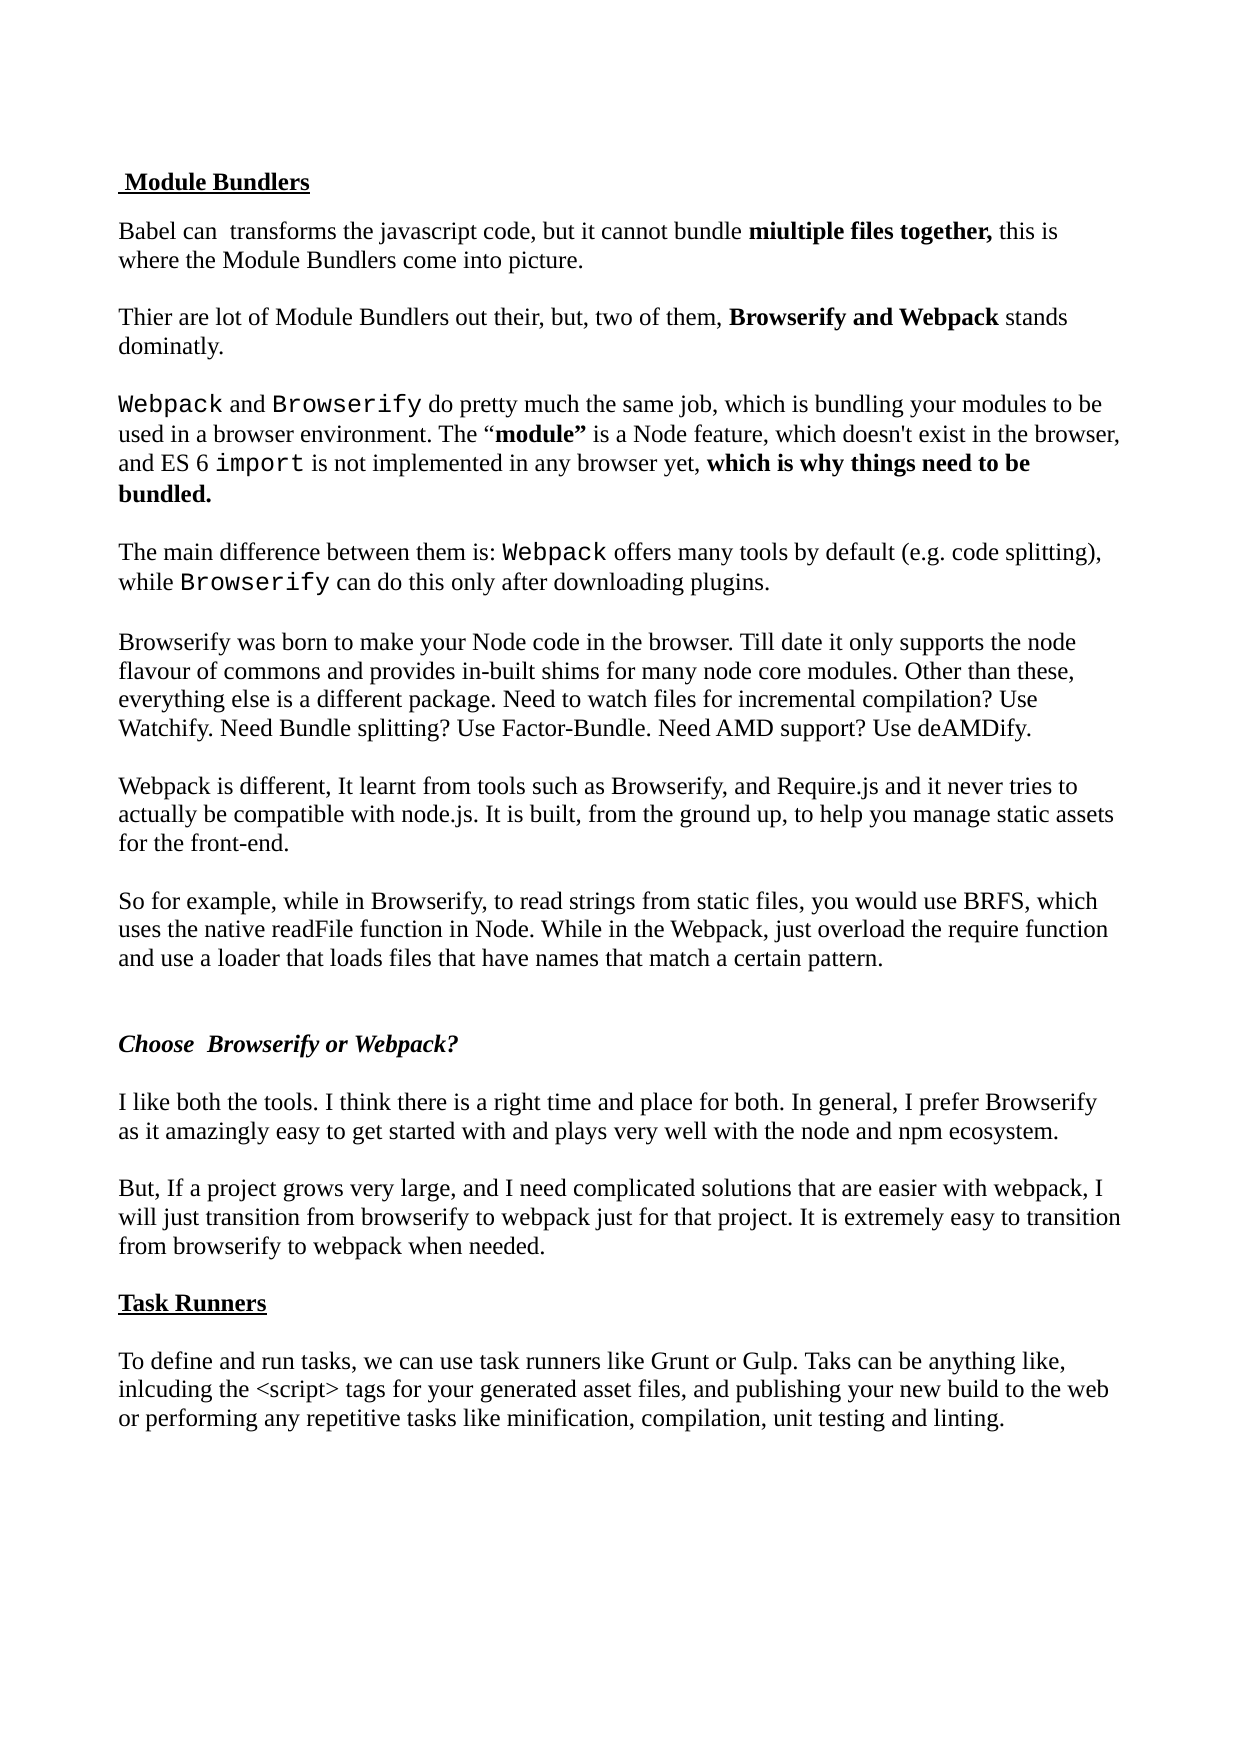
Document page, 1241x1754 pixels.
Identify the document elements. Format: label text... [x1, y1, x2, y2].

text To define and run tasks, we can use task runners like Grunt or Gulp. Taks can be anything like, inlcuding the <script> tags for your generated asset files, and publishing your new build to the web or performing any repetitive tasks like minification, compilation, unit testing and linting. [118, 1346, 1122, 1432]
text Babel can transforms the javascript code, but it cannot bundle miultiple files together, this is where the Module Bundlers come into picture. [118, 216, 1122, 274]
text Webpack is different, It learnt from tools such as Browserify, and Require.js and it never tries to actually be compatible with node.js. It is built, from the ground up, to help you manage static assets for the front-end. [118, 771, 1122, 857]
text But, If a project grows very large, and I need complicated solutions that are easier with webpack, I will just transition from browserify to webpack just for that project. It is extremely easy to transition from browserify to webpack when needed. [118, 1173, 1122, 1259]
text Task Runners [118, 1288, 1122, 1317]
text Module Bundlers [118, 167, 1122, 196]
text I like both the tools. I think there is a right time and place for both. In general, I prefer Browserify as it amazingly easy to get started with and plays very well with the node and npm ecosystem. [118, 1087, 1122, 1144]
text The main difference between them is: Webpack offers many tools by default (e.g. code splitting), while Browserify can do this only after downloading plugins. [118, 537, 1122, 598]
text Webpack and Browserify do pretty much the same job, which is bundling your modules to be used in a browser environment. The “module” is a Node feature, which doesn't exist in the browser, and ES 6 import is not implemented in any browser yet, which is why things need to be bundled. [118, 389, 1122, 508]
text Thier are lot of Module Bundlers out their, but, two of them, Browserify and Webpack stands dominatly. [118, 302, 1122, 360]
text Choose Browserify or Webpack? [118, 1029, 1122, 1058]
text So for example, while in Browserify, to read strings from static files, you would use BRFS, which uses the native readFile function in Node. While in the Webpack, just overload the require function and use a loader that loads files that have names that match a certain pattern. [118, 886, 1122, 972]
text Browserify was born to make your Node code in the browser. Till date it only supports the node flavour of commons and provides in-built shims for many node core modules. Other than these, everything else is a different package. Need to watch files for incremental compilation? Use Watchify. Need Bundle splitting? Use Factor-Bundle. Need AMD support? Use deAMDify. [118, 627, 1122, 742]
